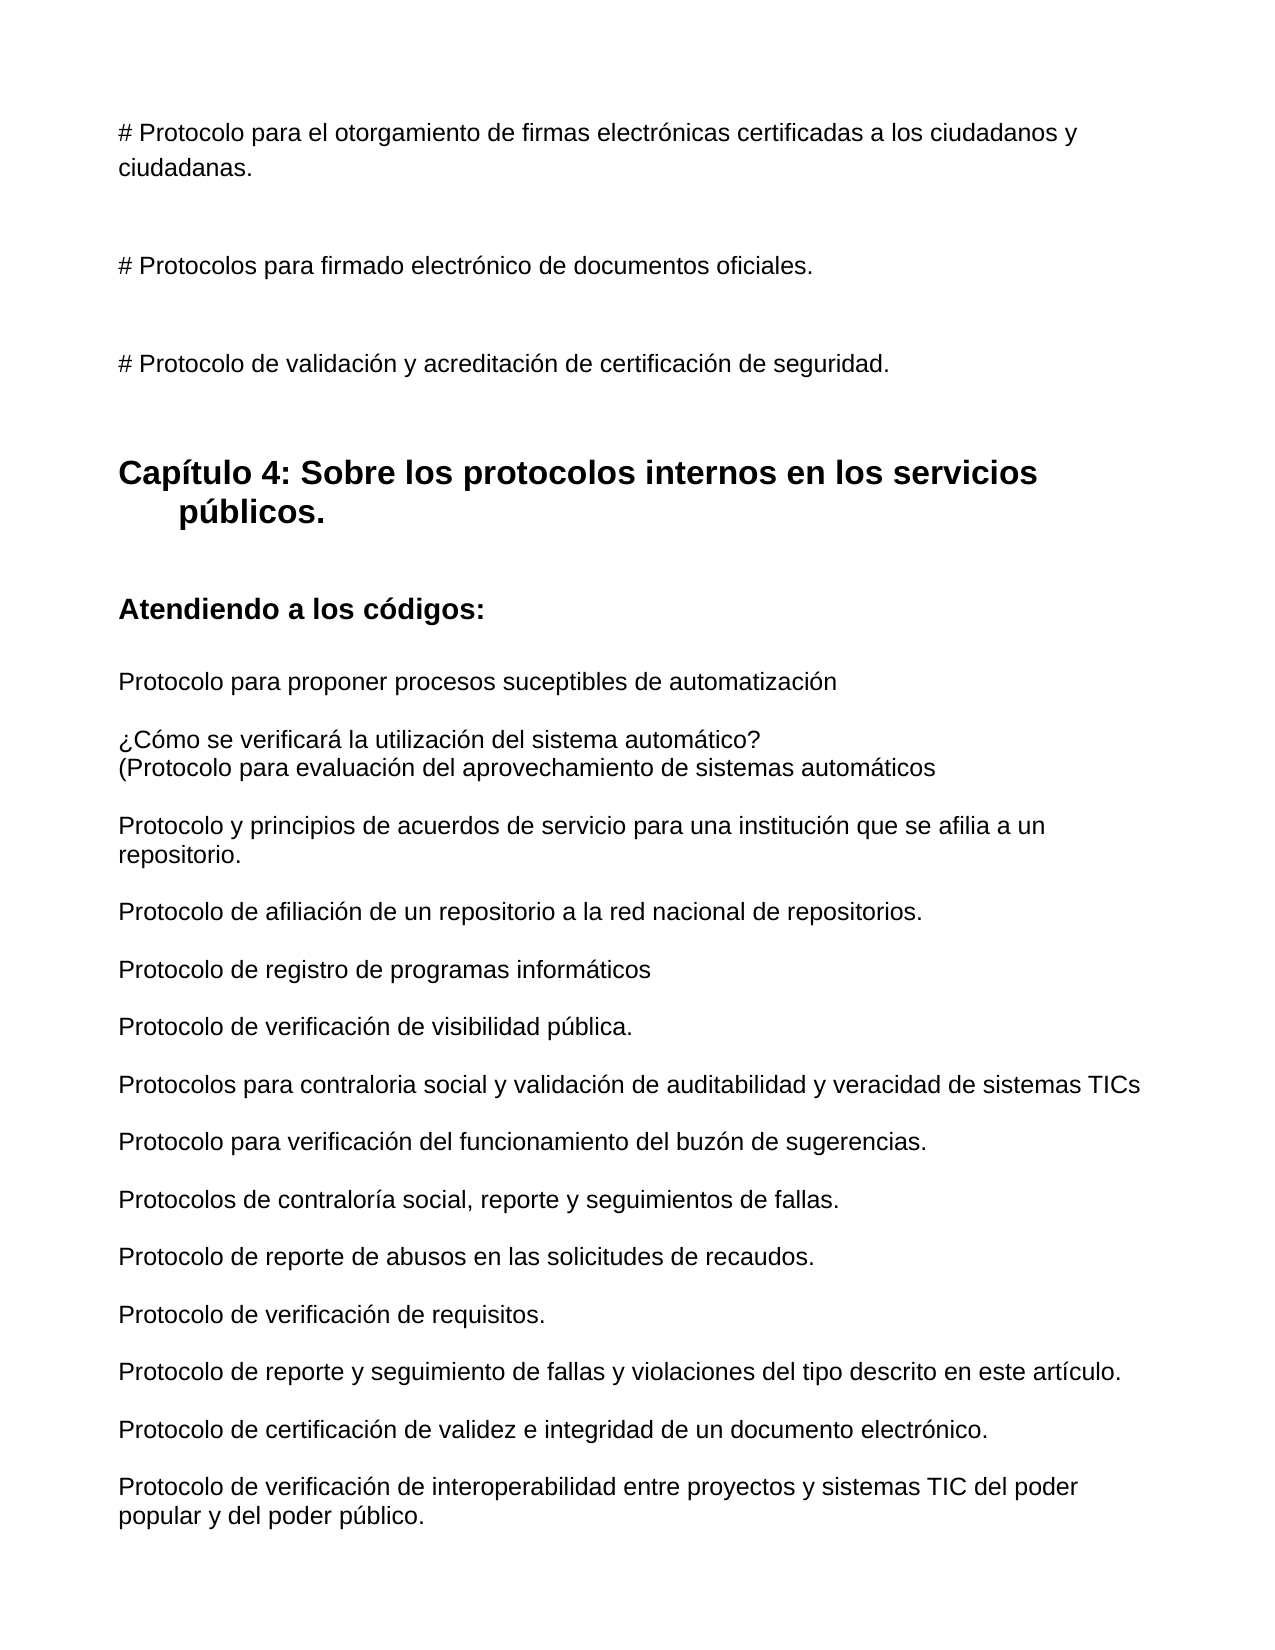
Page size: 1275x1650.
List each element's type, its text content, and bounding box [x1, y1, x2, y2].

text # Protocolo para el otorgamiento de firmas electrónicas certificadas a los ciudadanos y ciudadanas. [118, 118, 1157, 181]
text Protocolo de afiliación de un repositorio a la red nacional de repositorios. [118, 897, 1157, 926]
text Protocolo de reporte y seguimiento de fallas y violaciones del tipo descrito en este artículo. [118, 1357, 1157, 1386]
text Protocolos de contraloría social, reporte y seguimientos de fallas. [118, 1184, 1157, 1213]
text Protocolo de reporte de abusos en las solicitudes de recaudos. [118, 1242, 1157, 1271]
text Protocolo de verificación de requisitos. [118, 1299, 1157, 1328]
text Protocolo de registro de programas informáticos [118, 954, 1157, 983]
text Protocolo de verificación de interoperabilidad entre proyectos y sistemas TIC del poder popular y del poder público. [118, 1472, 1157, 1529]
text Protocolo de verificación de visibilidad pública. [118, 1012, 1157, 1041]
text # Protocolos para firmado electrónico de documentos oficiales. [118, 251, 1157, 279]
subtitle Capítulo 4: Sobre los protocolos internos en los servicios públicos. [118, 453, 1157, 531]
text # Protocolo de validación y acreditación de certificación de seguridad. [118, 349, 1157, 378]
text Protocolo de certificación de validez e integridad de un documento electrónico. [118, 1414, 1157, 1443]
text Protocolo para proponer procesos suceptibles de automatización [118, 667, 1157, 696]
text Protocolo y principios de acuerdos de servicio para una institución que se afilia a un repositorio. [118, 811, 1157, 868]
text Protocolos para contraloria social y validación de auditabilidad y veracidad de sistemas TICs [118, 1069, 1157, 1098]
subtitle Atendiendo a los códigos: [118, 592, 1157, 626]
text Protocolo para verificación del funcionamiento del buzón de sugerencias. [118, 1127, 1157, 1156]
text ¿Cómo se verificará la utilización del sistema automático? [118, 724, 1157, 753]
text (Protocolo para evaluación del aprovechamiento de sistemas automáticos [118, 753, 1157, 782]
